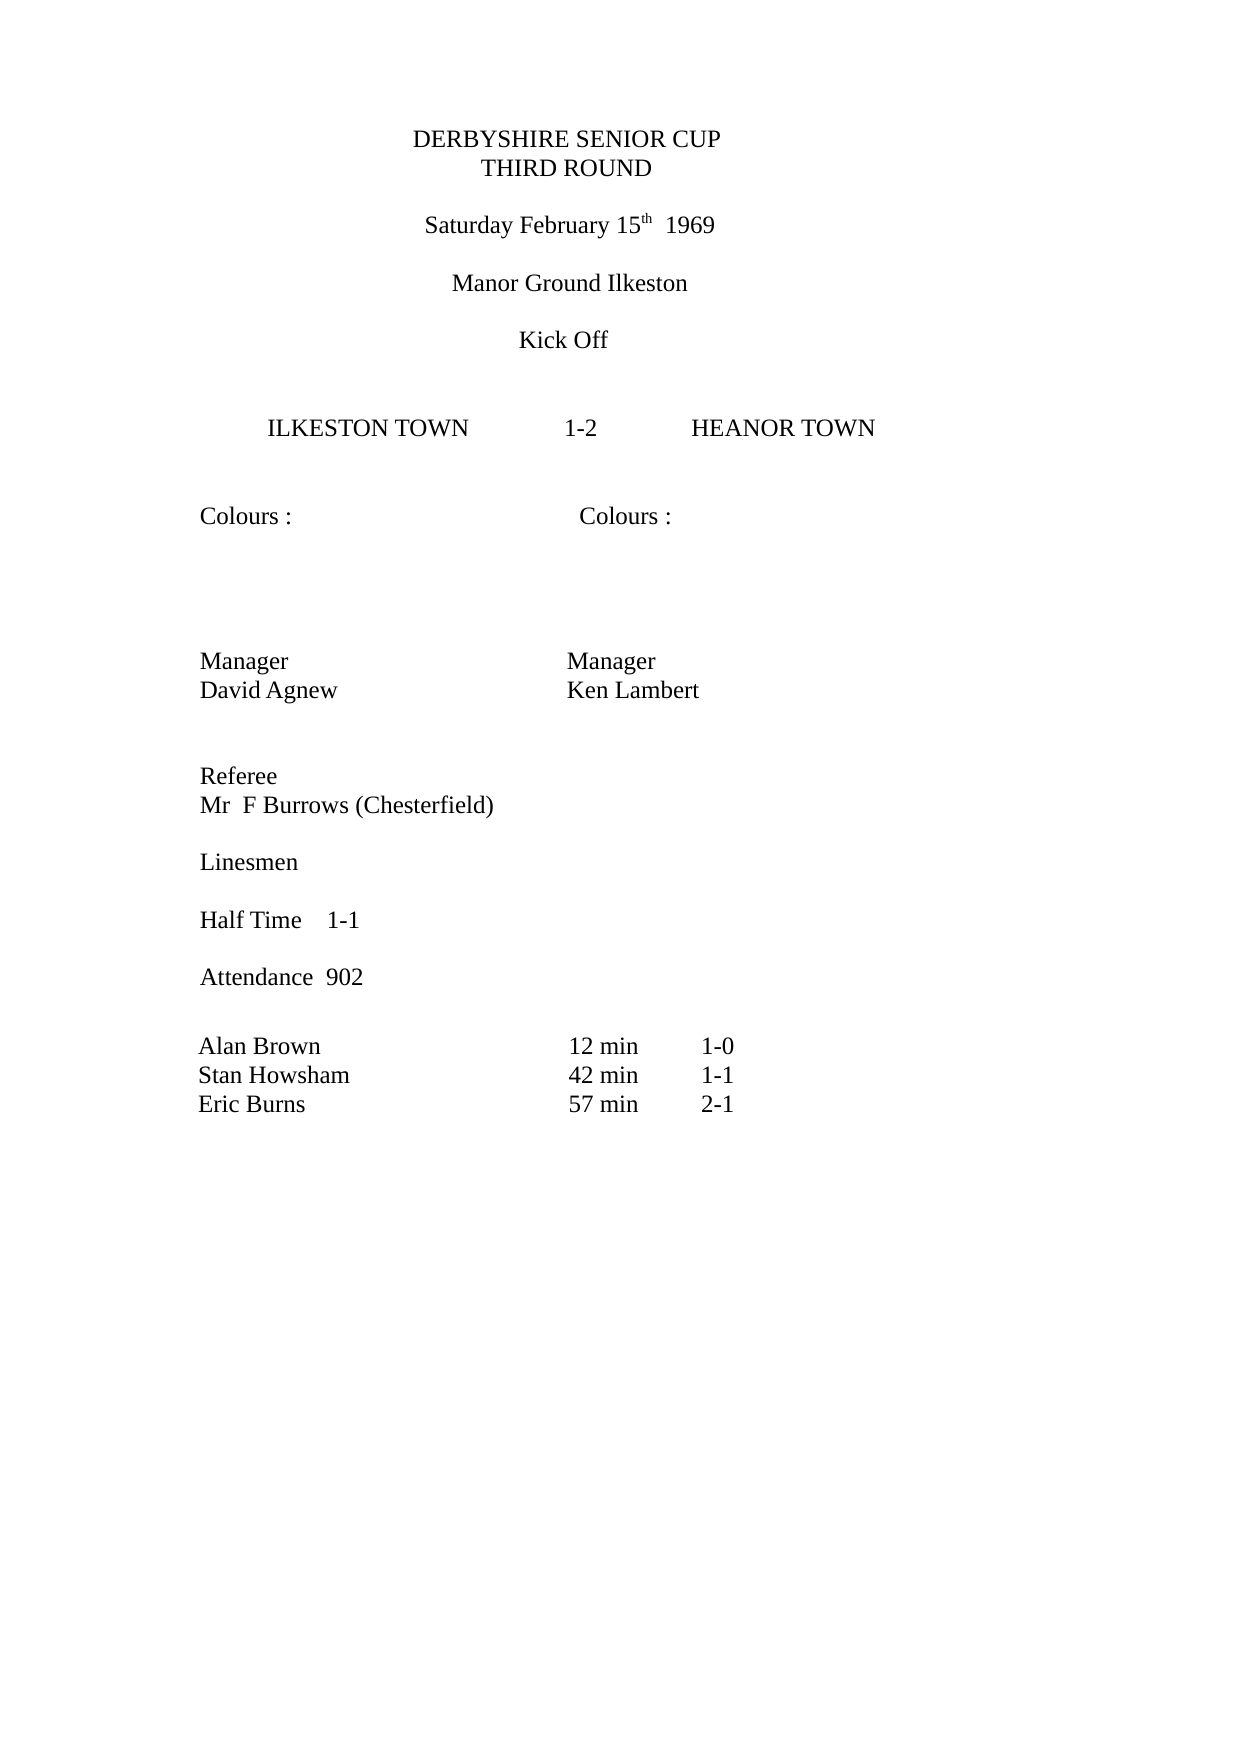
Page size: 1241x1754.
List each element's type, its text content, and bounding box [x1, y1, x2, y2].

table_header HEANOR TOWN [616, 407, 951, 447]
table_header Colours : [574, 495, 951, 593]
table_header 1-2 [545, 407, 616, 447]
table_header DERBYSHIRE SENIOR CUP THIRD ROUND Saturday February 15th 1969 Manor Ground Ilkeston Kick Off [191, 118, 948, 359]
table_header Alan Brown Stan Howsham Eric Burns [192, 1026, 562, 1123]
table_header Manager Ken Lambert [561, 640, 948, 997]
table_header ILKESTON TOWN [191, 407, 545, 447]
table_header Colours : [194, 495, 573, 593]
table_header Manager David Agnew Referee Mr F Burrows (Chesterfield) Linesmen Half Time 1-1 Attendance 902 [194, 640, 561, 997]
table_header 12 min 1-0 42 min 1-1 57 min 2-1 [563, 1026, 947, 1123]
